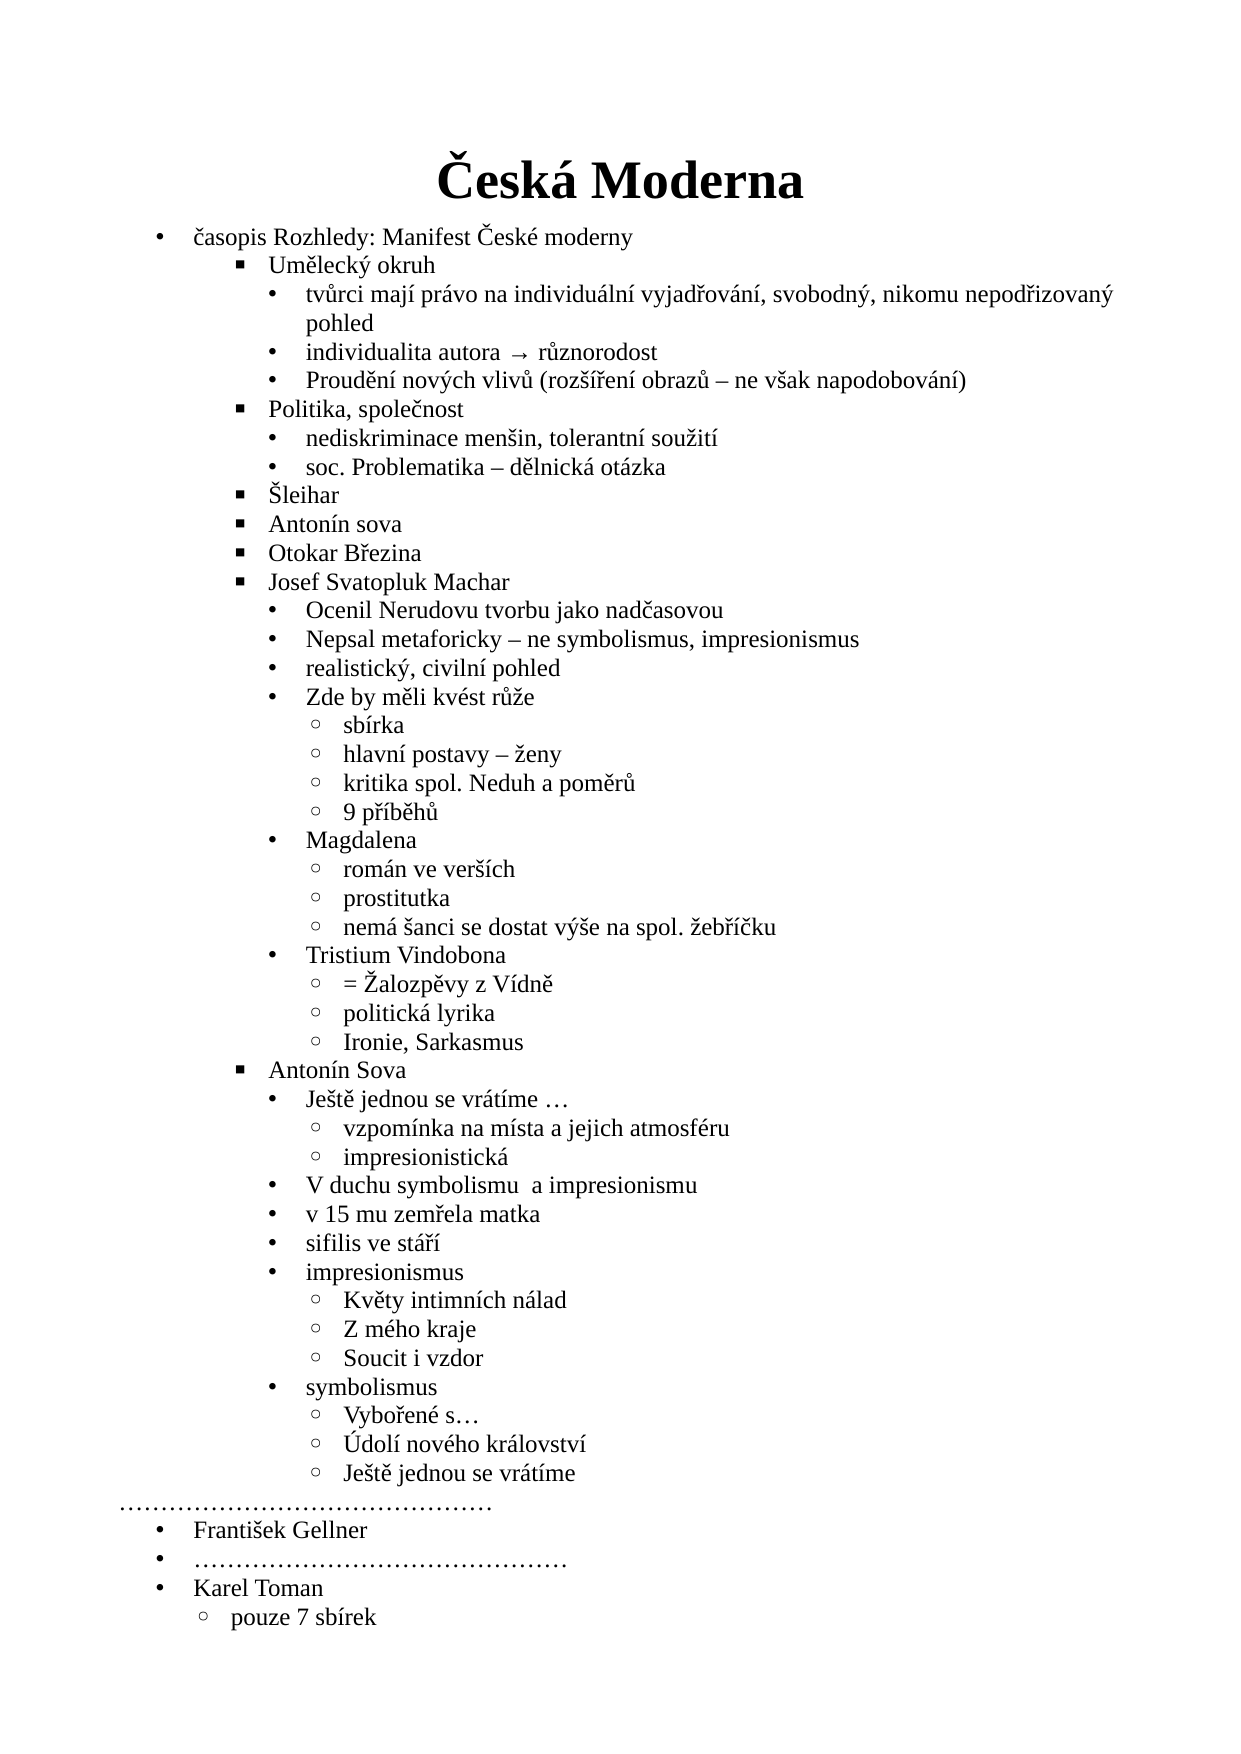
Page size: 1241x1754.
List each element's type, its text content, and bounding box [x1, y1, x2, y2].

list Josef Svatopluk Machar [231, 567, 1122, 595]
list impresionistická [306, 1142, 1122, 1170]
list Tristium Vindobona [268, 940, 1122, 969]
list ……………………………………… [156, 1544, 1122, 1573]
list román ve verších [306, 854, 1122, 883]
list individualita autora → různorodost [268, 337, 1122, 365]
list symbolismus [268, 1372, 1122, 1400]
list soc. Problematika – dělnická otázka [268, 452, 1122, 480]
list Proudění nových vlivů (rozšíření obrazů – ne však napodobování) [268, 365, 1122, 394]
list nediskriminace menšin, tolerantní soužití [268, 423, 1122, 452]
list politická lyrika [306, 998, 1122, 1027]
list V duchu symbolismu a impresionismu [268, 1170, 1122, 1199]
list Z mého kraje [306, 1314, 1122, 1343]
list tvůrci mají právo na individuální vyjadřování, svobodný, nikomu nepodřizovaný pohled [268, 279, 1122, 337]
list Ocenil Nerudovu tvorbu jako nadčasovou [268, 595, 1122, 624]
list prostitutka [306, 883, 1122, 912]
list realistický, civilní pohled [268, 653, 1122, 682]
text ……………………………………… [118, 1487, 1122, 1515]
list Šleihar [231, 480, 1122, 509]
list sbírka [306, 710, 1122, 739]
list Údolí nového království [306, 1429, 1122, 1458]
list pouze 7 sbírek [193, 1602, 1122, 1630]
list Nepsal metaforicky – ne symbolismus, impresionismus [268, 624, 1122, 653]
list Karel Toman [156, 1573, 1122, 1602]
list kritika spol. Neduh a poměrů [306, 768, 1122, 797]
list impresionismus [268, 1257, 1122, 1285]
list Otokar Březina [231, 538, 1122, 567]
list sifilis ve stáří [268, 1228, 1122, 1257]
list Politika, společnost [231, 394, 1122, 423]
list František Gellner [156, 1515, 1122, 1544]
list Zde by měli kvést růže [268, 682, 1122, 710]
list 9 příběhů [306, 797, 1122, 825]
list Soucit i vzdor [306, 1343, 1122, 1372]
list v 15 mu zemřela matka [268, 1199, 1122, 1228]
list Antonín sova [231, 509, 1122, 538]
list Antonín Sova [231, 1055, 1122, 1084]
list Ještě jednou se vrátíme … [268, 1084, 1122, 1113]
list nemá šanci se dostat výše na spol. žebříčku [306, 912, 1122, 940]
list časopis Rozhledy: Manifest České moderny [156, 222, 1122, 250]
list hlavní postavy – ženy [306, 739, 1122, 768]
list Ironie, Sarkasmus [306, 1027, 1122, 1055]
list vzpomínka na místa a jejich atmosféru [306, 1113, 1122, 1142]
list Vybořené s… [306, 1400, 1122, 1429]
list = Žalozpěvy z Vídně [306, 969, 1122, 998]
list Ještě jednou se vrátíme [306, 1458, 1122, 1487]
list Magdalena [268, 825, 1122, 854]
list Umělecký okruh [231, 250, 1122, 279]
text Česká Moderna [118, 148, 1122, 210]
list Květy intimních nálad [306, 1285, 1122, 1314]
